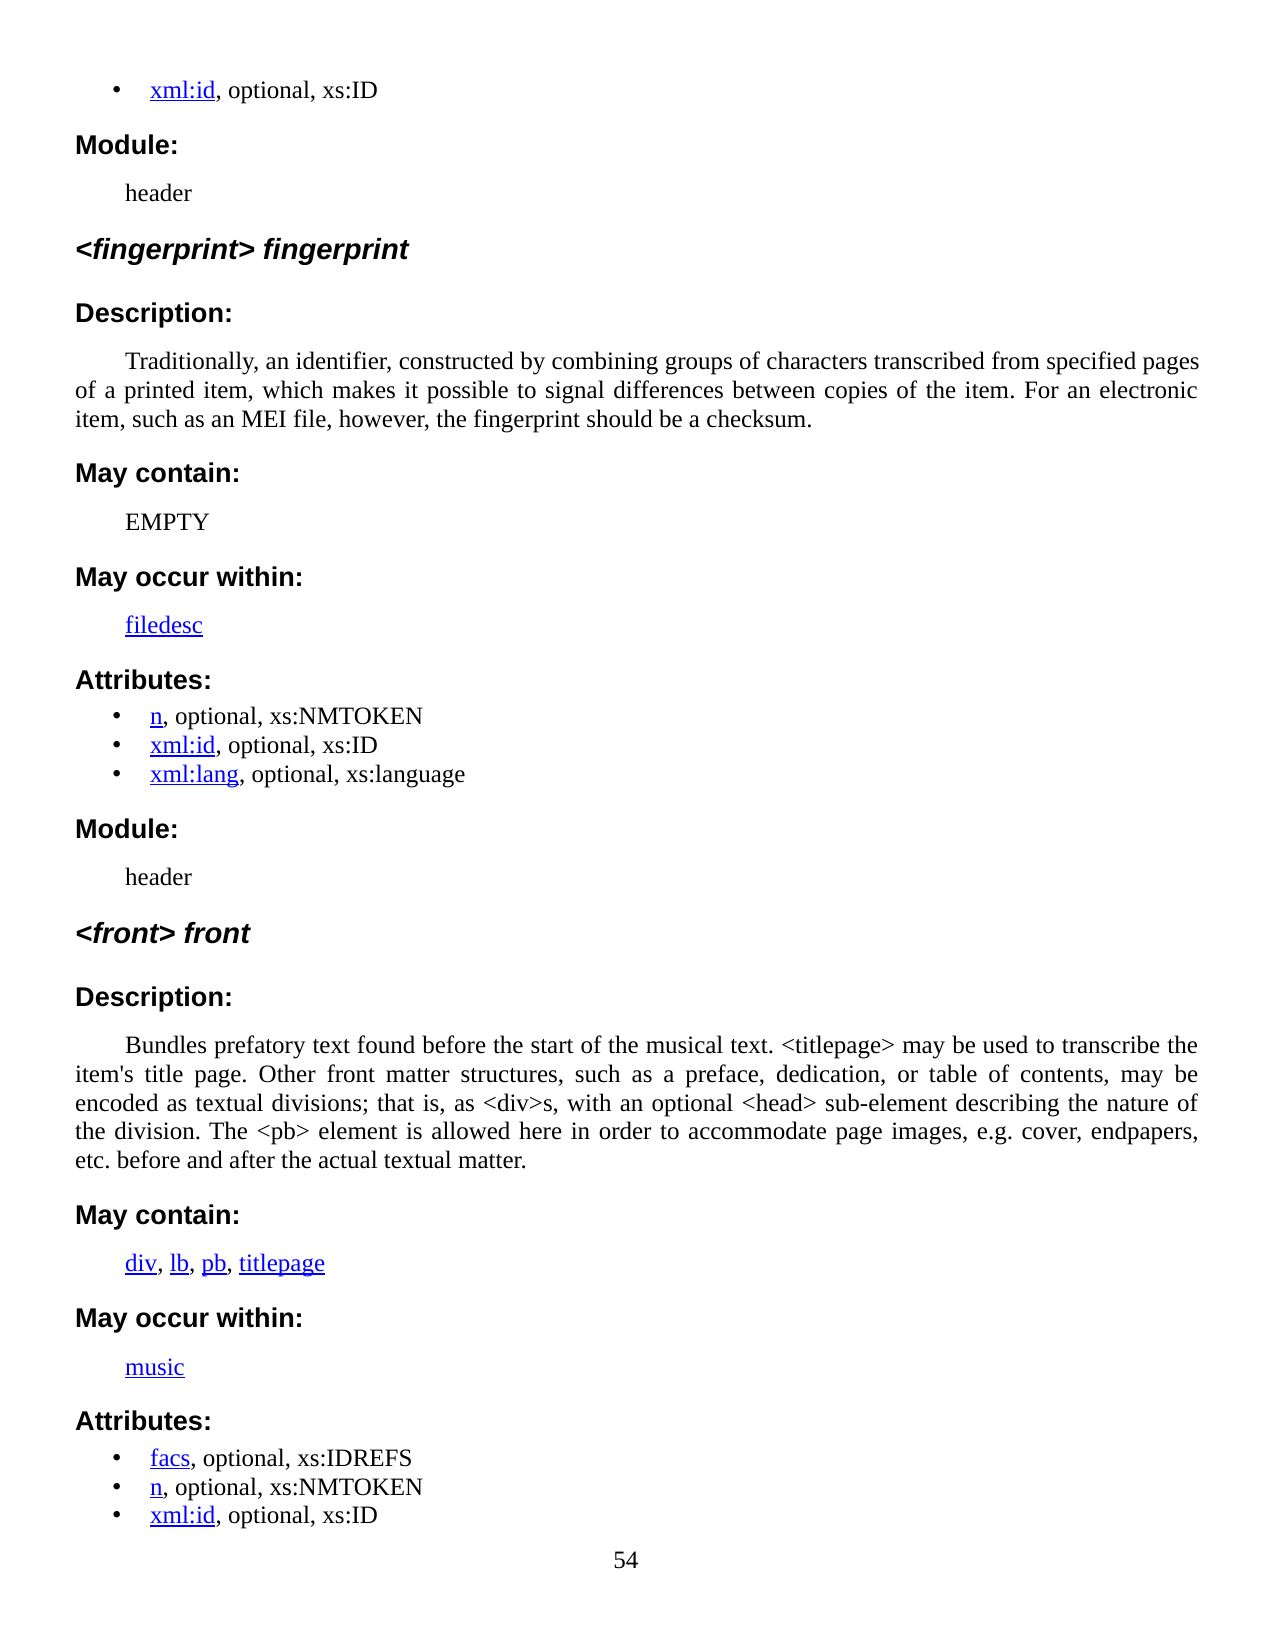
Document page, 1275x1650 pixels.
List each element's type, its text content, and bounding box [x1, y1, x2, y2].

list xml:id, optional, xs:ID [112, 75, 1200, 104]
subtitle May occur within: [75, 561, 1200, 592]
list n, optional, xs:NMTOKEN [112, 701, 1200, 730]
subtitle Module: [75, 813, 1200, 844]
list xml:lang, optional, xs:language [112, 759, 1200, 788]
text header [75, 178, 1200, 207]
text Bundles prefatory text found before the start of the musical text. <titlepage> may be used to transcribe the item's title page. Other front matter structures, such as a preface, dedication, or table of contents, may be encoded as textual divisions; that is, as <div>s, with an optional <head> sub-element describing the nature of the division. The <pb> element is allowed here in order to accommodate page images, e.g. cover, endpapers, etc. before and after the actual textual matter. [75, 1030, 1200, 1174]
subtitle Module: [75, 129, 1200, 160]
subtitle May contain: [75, 457, 1200, 489]
subtitle <fingerprint> fingerprint [75, 232, 1200, 266]
text header [75, 862, 1200, 891]
subtitle Attributes: [75, 664, 1200, 695]
list xml:id, optional, xs:ID [112, 730, 1200, 759]
subtitle Attributes: [75, 1405, 1200, 1437]
list xml:id, optional, xs:ID [112, 1500, 1200, 1529]
subtitle Description: [75, 981, 1200, 1012]
text Traditionally, an identifier, constructed by combining groups of characters transcribed from specified pages of a printed item, which makes it possible to signal differences between copies of the item. For an electronic item, such as an MEI file, however, the fingerprint should be a checksum. [75, 346, 1200, 432]
subtitle May occur within: [75, 1302, 1200, 1333]
subtitle <front> front [75, 916, 1200, 949]
subtitle Description: [75, 297, 1200, 328]
text filedesc [75, 610, 1200, 639]
text EMPTY [75, 507, 1200, 536]
subtitle May contain: [75, 1199, 1200, 1230]
text music [75, 1352, 1200, 1380]
list n, optional, xs:NMTOKEN [112, 1472, 1200, 1500]
text div, lb, pb, titlepage [75, 1248, 1200, 1277]
list facs, optional, xs:IDREFS [112, 1443, 1200, 1472]
